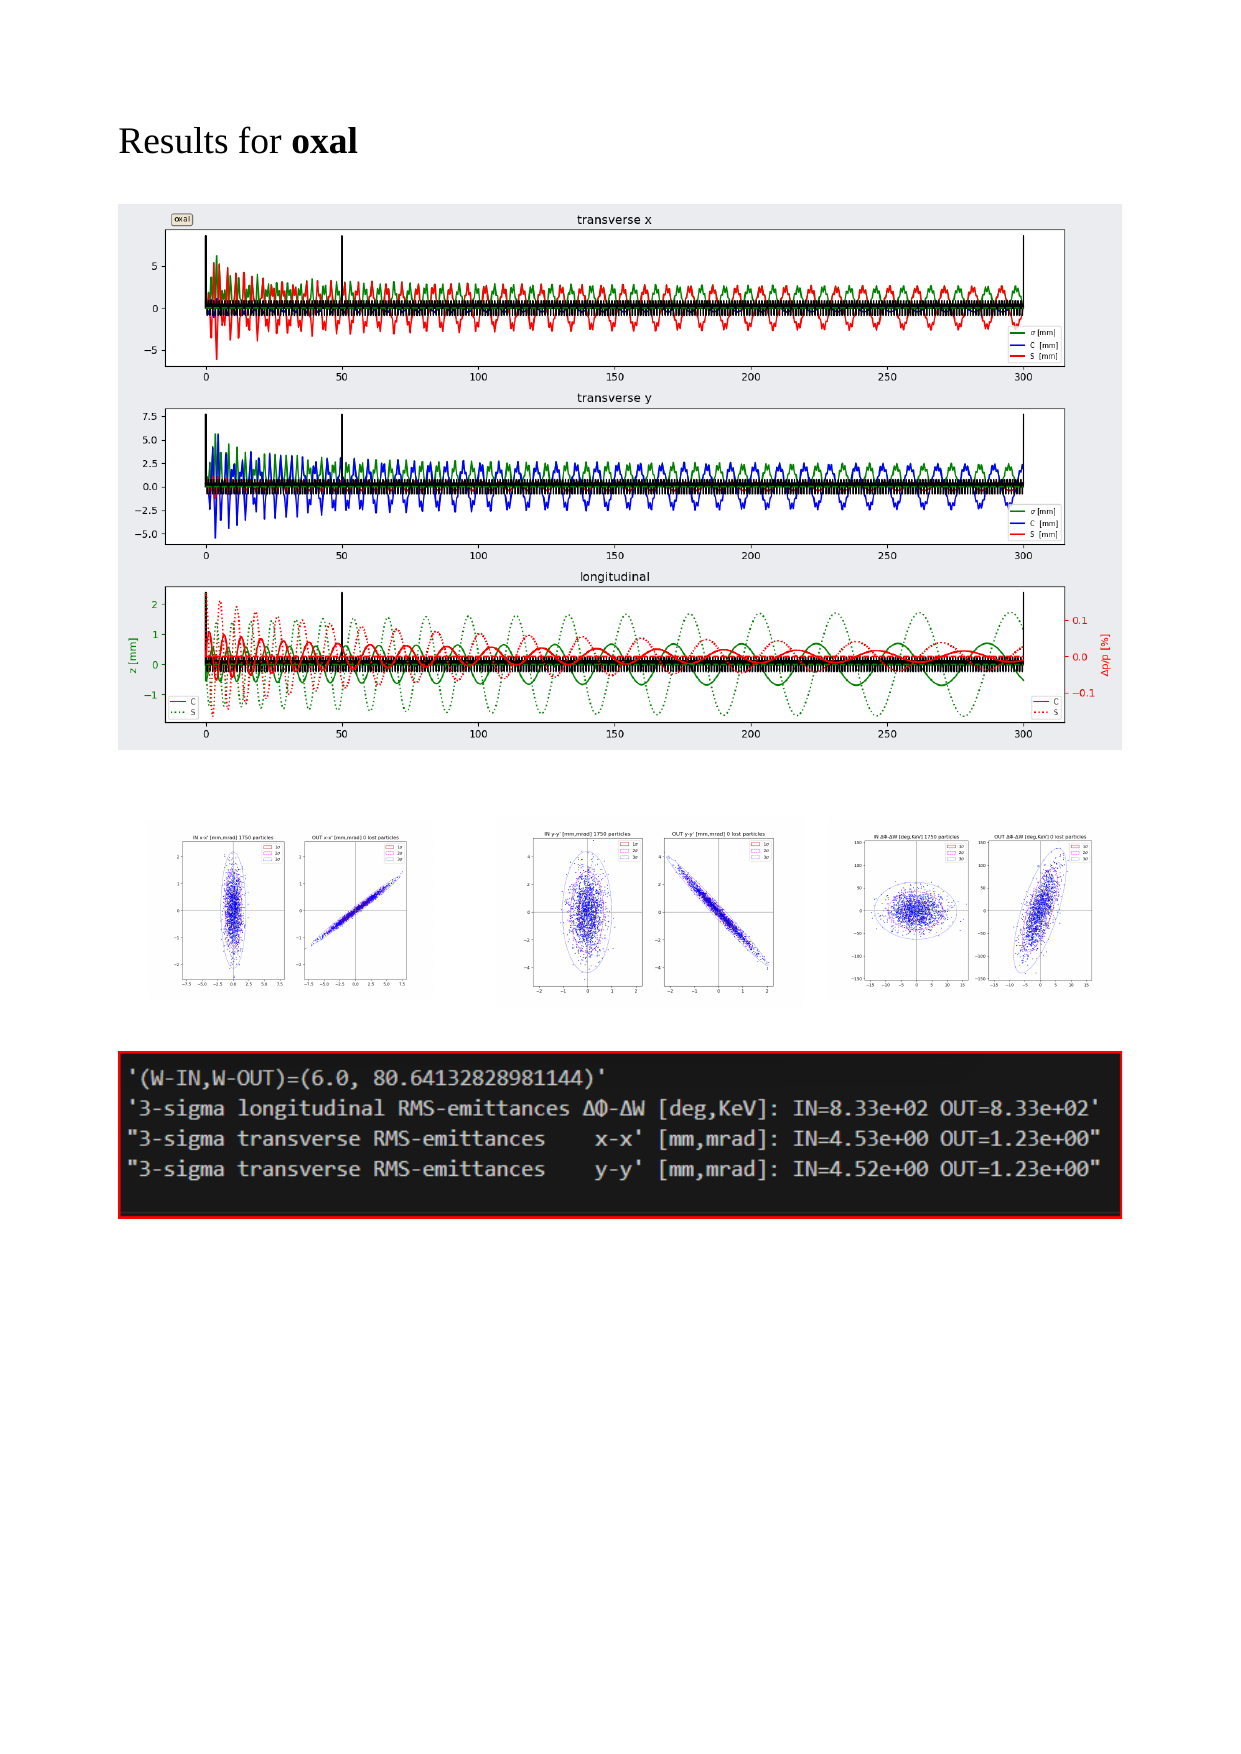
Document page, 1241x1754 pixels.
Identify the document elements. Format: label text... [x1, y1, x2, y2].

picture [494, 816, 804, 1007]
text Results for oxal [118, 118, 1122, 161]
picture [828, 819, 1120, 1000]
picture [118, 1051, 1123, 1219]
picture [146, 820, 435, 999]
picture [118, 204, 1123, 750]
